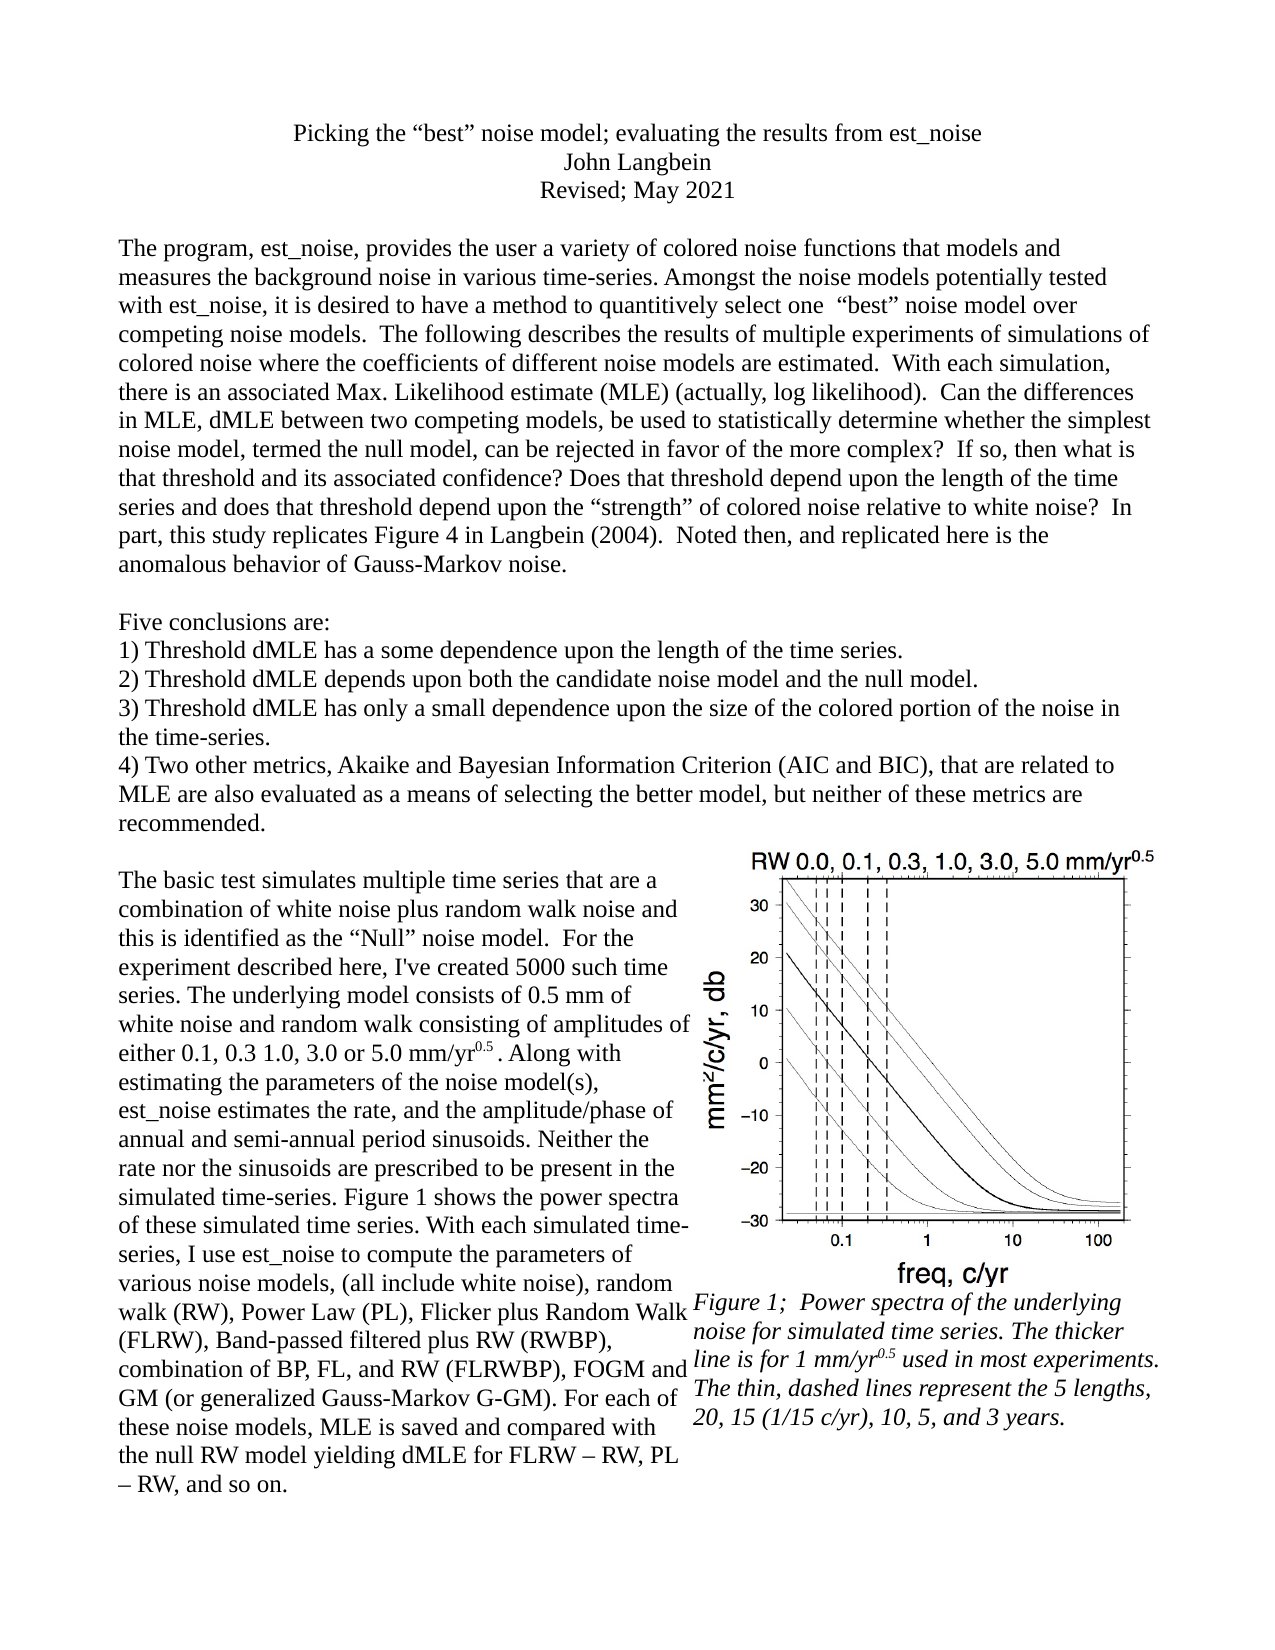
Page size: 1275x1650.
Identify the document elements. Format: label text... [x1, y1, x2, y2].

text 4) Two other metrics, Akaike and Bayesian Information Criterion (AIC and BIC), that are related to MLE are also evaluated as a means of selecting the better model, but neither of these metrics are recommended. [118, 751, 1157, 837]
text Five conclusions are: [118, 607, 1157, 636]
text Figure 1; Power spectra of the underlying noise for simulated time series. The thicker line is for 1 mm/yr0.5 used in most experiments. The thin, dashed lines represent the 5 lengths, 20, 15 (1/15 c/yr), 10, 5, and 3 years. [693, 840, 1168, 1431]
text The basic test simulates multiple time series that are a combination of white noise plus random walk noise and this is identified as the “Null” noise model. For the experiment described here, I've created 5000 such time series. The underlying model consists of 0.5 mm of white noise and random walk consisting of amplitudes of either 0.1, 0.3 1.0, 3.0 or 5.0 mm/yr0.5 . Along with estimating the parameters of the noise model(s), est_noise estimates the rate, and the amplitude/phase of annual and semi-annual period sinusoids. Neither the rate nor the sinusoids are prescribed to be present in the simulated time-series. Figure 1 shows the power spectra of these simulated time series. With each simulated time-series, I use est_noise to compute the parameters of various noise models, (all include white noise), random walk (RW), Power Law (PL), Flicker plus Random Walk (FLRW), Band-passed filtered plus RW (RWBP), combination of BP, FL, and RW (FLRWBP), FOGM and GM (or generalized Gauss-Markov G-GM). For each of these noise models, MLE is saved and compared with the null RW model yielding dMLE for FLRW – RW, PL – RW, and so on. [118, 866, 1157, 1498]
text 2) Threshold dMLE depends upon both the candidate noise model and the null model. [118, 664, 1157, 693]
text John Langbein [118, 147, 1157, 176]
text 1) Threshold dMLE has a some dependence upon the length of the time series. [118, 636, 1157, 664]
text Revised; May 2021 [118, 176, 1157, 204]
text [693, 1431, 1168, 1466]
text Picking the “best” noise model; evaluating the results from est_noise [118, 118, 1157, 147]
text The program, est_noise, provides the user a variety of colored noise functions that models and measures the background noise in various time-series. Amongst the noise models potentially tested with est_noise, it is desired to have a method to quantitively select one “best” noise model over competing noise models. The following describes the results of multiple experiments of simulations of colored noise where the coefficients of different noise models are estimated. With each simulation, there is an associated Max. Likelihood estimate (MLE) (actually, log likelihood). Can the differences in MLE, dMLE between two competing models, be used to statistically determine whether the simplest noise model, termed the null model, can be rejected in favor of the more complex? If so, then what is that threshold and its associated confidence? Does that threshold depend upon the length of the time series and does that threshold depend upon the “strength” of colored noise relative to white noise? In part, this study replicates Figure 4 in Langbein (2004). Noted then, and replicated here is the anomalous behavior of Gauss-Markov noise. [118, 233, 1157, 578]
text 3) Threshold dMLE has only a small dependence upon the size of the colored portion of the noise in the time-series. [118, 693, 1157, 751]
text [693, 827, 1168, 840]
picture [703, 1180, 1133, 1287]
